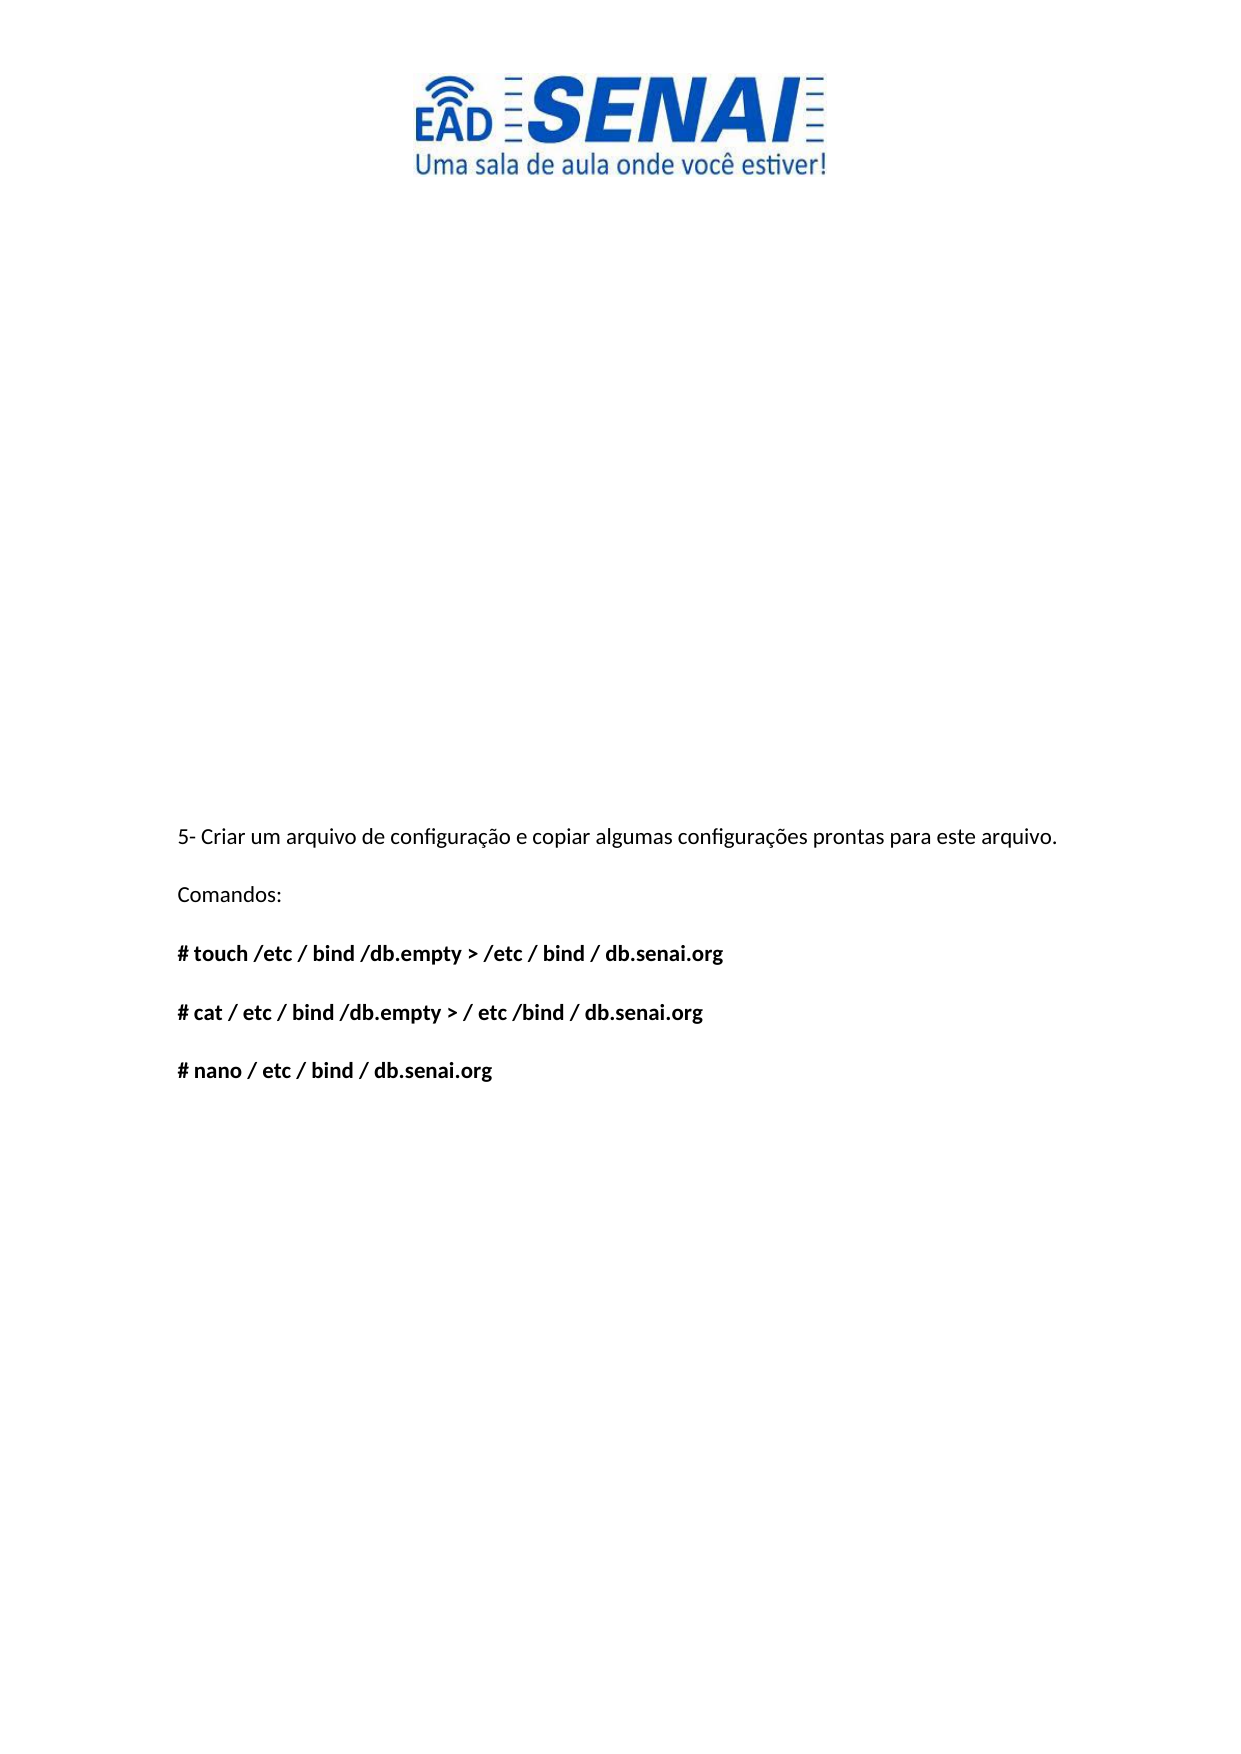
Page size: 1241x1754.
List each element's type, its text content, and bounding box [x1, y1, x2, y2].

text # cat / etc / bind /db.empty > / etc /bind / db.senai.org [177, 998, 1063, 1026]
text # nano / etc / bind / db.senai.org [177, 1057, 1063, 1084]
picture [413, 73, 828, 177]
text 5- Criar um arquivo de configuração e copiar algumas configurações prontas para este arquivo. [177, 822, 1063, 850]
text Comandos: [177, 881, 1063, 909]
text # touch /etc / bind /db.empty > /etc / bind / db.senai.org [177, 939, 1063, 967]
